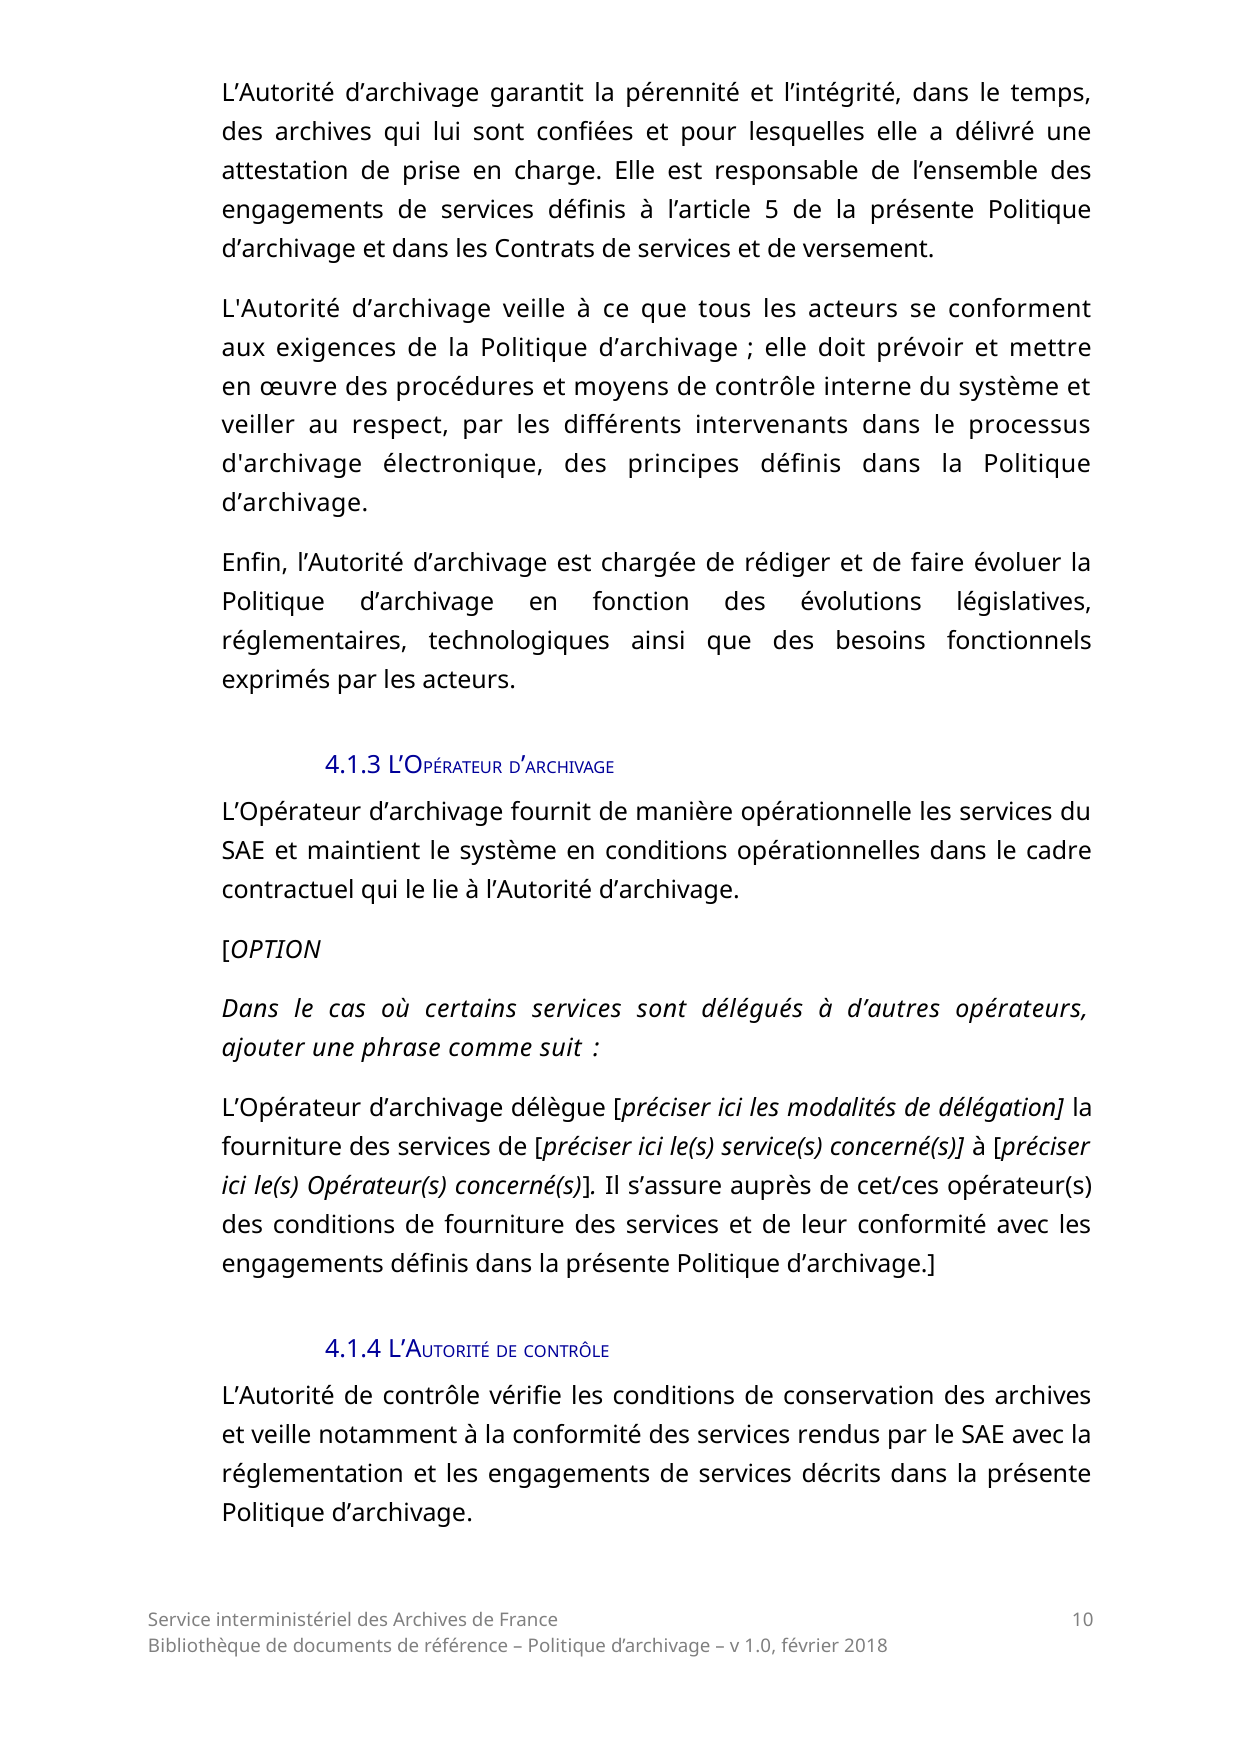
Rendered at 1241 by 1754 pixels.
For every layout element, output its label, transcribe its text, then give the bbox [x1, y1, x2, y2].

text L’Autorité de contrôle vérifie les conditions de conservation des archives et veille notamment à la conformité des services rendus par le SAE avec la réglementation et les engagements de services décrits dans la présente Politique d’archivage. [221, 1378, 1093, 1528]
subtitle 4.1.4 L’Autorité de contrôle [325, 1331, 1093, 1364]
text L'Autorité d’archivage veille à ce que tous les acteurs se conforment aux exigences de la Politique d’archivage ; elle doit prévoir et mettre en œuvre des procédures et moyens de contrôle interne du système et veiller au respect, par les différents intervenants dans le processus d'archivage électronique, des principes définis dans la Politique d’archivage. [221, 291, 1093, 519]
text L’Opérateur d’archivage fournit de manière opérationnelle les services du SAE et maintient le système en conditions opérationnelles dans le cadre contractuel qui le lie à l’Autorité d’archivage. [221, 794, 1093, 906]
text L’Autorité d’archivage garantit la pérennité et l’intégrité, dans le temps, des archives qui lui sont confiées et pour lesquelles elle a délivré une attestation de prise en charge. Elle est responsable de l’ensemble des engagements de services définis à l’article 5 de la présente Politique d’archivage et dans les Contrats de services et de versement. [221, 75, 1093, 265]
text L’Opérateur d’archivage délègue [préciser ici les modalités de délégation] la fourniture des services de [préciser ici le(s) service(s) concerné(s)] à [préciser ici le(s) Opérateur(s) concerné(s)]. Il s’assure auprès de cet/ces opérateur(s) des conditions de fourniture des services et de leur conformité avec les engagements définis dans la présente Politique d’archivage.] [221, 1090, 1093, 1280]
text [OPTION [221, 932, 1093, 966]
subtitle 4.1.3 L’Opérateur d’archivage [325, 747, 1093, 781]
text Enfin, l’Autorité d’archivage est chargée de rédiger et de faire évoluer la Politique d’archivage en fonction des évolutions législatives, réglementaires, technologiques ainsi que des besoins fonctionnels exprimés par les acteurs. [221, 545, 1093, 696]
text Dans le cas où certains services sont délégués à d’autres opérateurs, ajouter une phrase comme suit : [221, 991, 1093, 1064]
